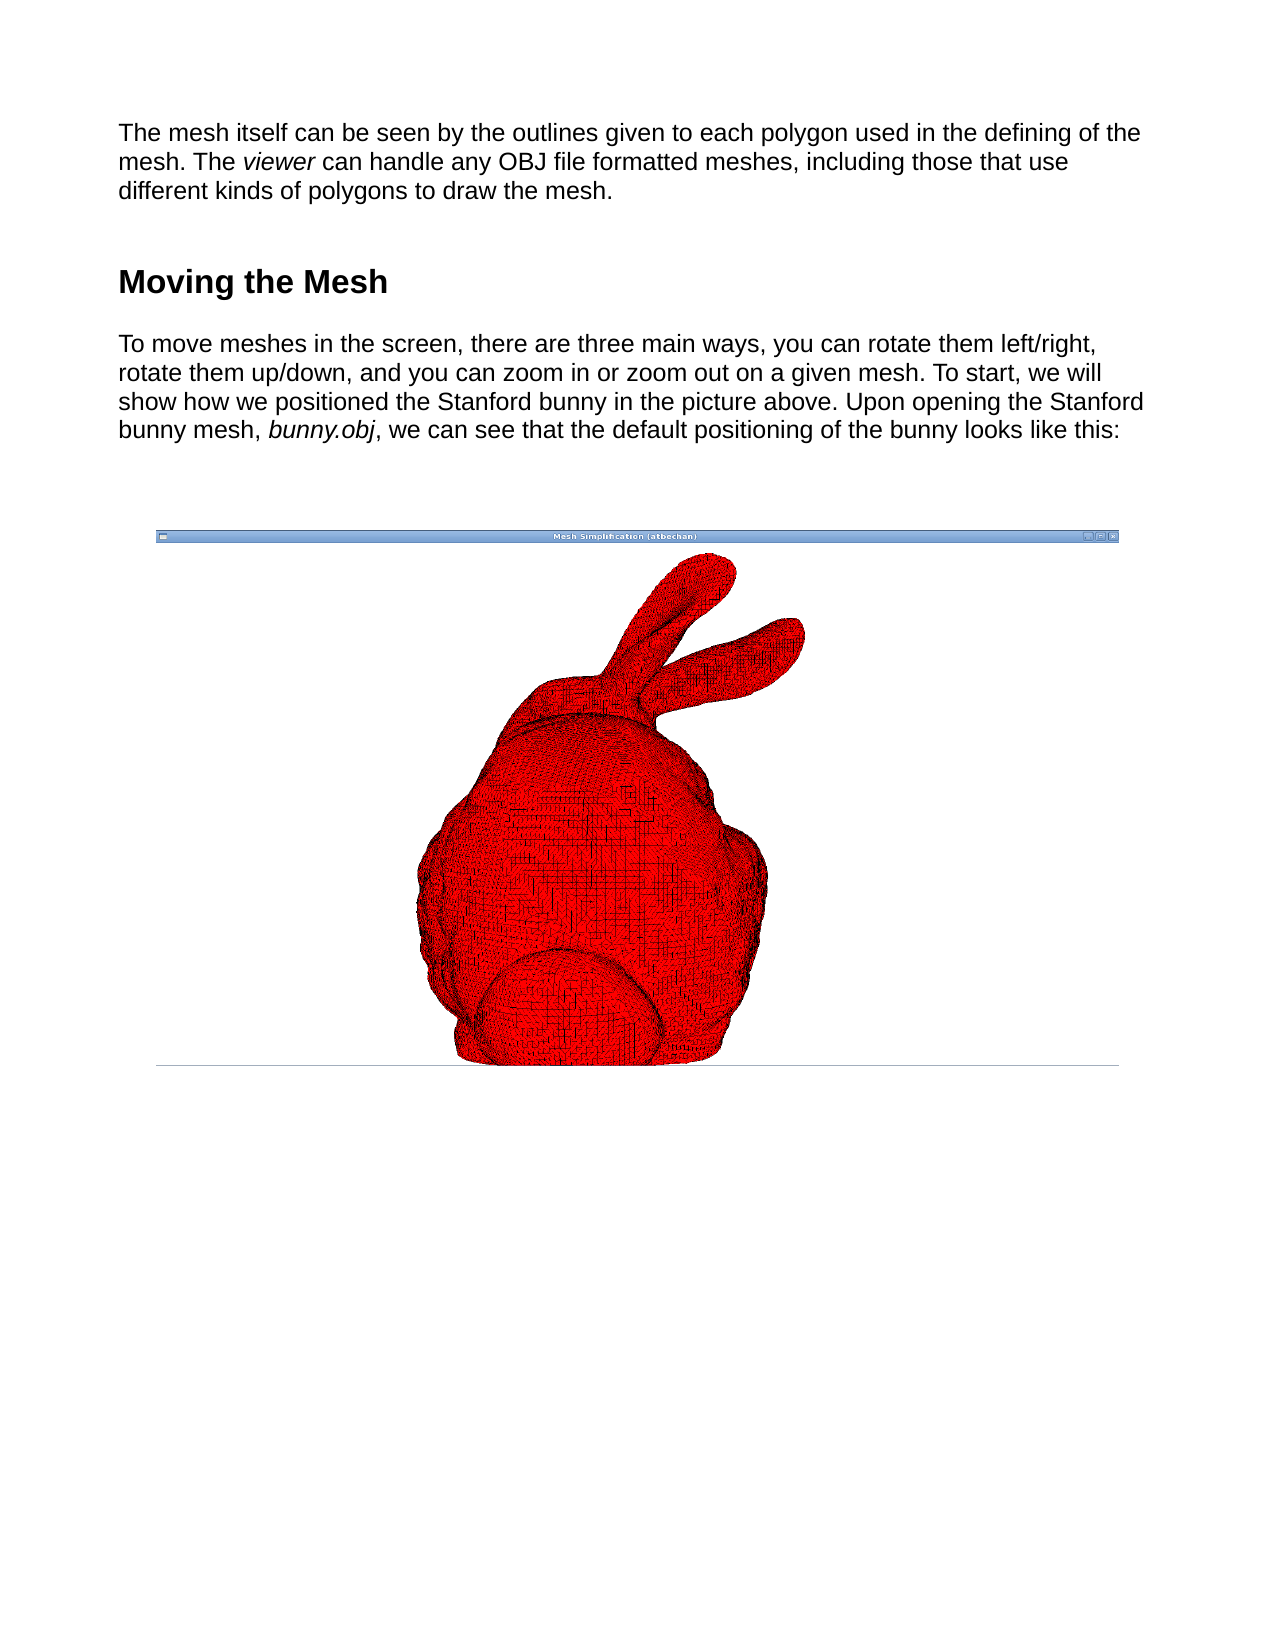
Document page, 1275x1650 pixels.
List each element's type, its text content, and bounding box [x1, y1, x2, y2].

text Moving the Mesh [118, 262, 1157, 300]
text To move meshes in the screen, there are three main ways, you can rotate them left/right, rotate them up/down, and you can zoom in or zoom out on a given mesh. To start, we will show how we positioned the Stanford bunny in the picture above. Upon opening the Stanford bunny mesh, bunny.obj, we can see that the default positioning of the bunny looks like this: [118, 329, 1157, 444]
picture [156, 530, 1119, 1066]
text The mesh itself can be seen by the outlines given to each polygon used in the defining of the mesh. The viewer can handle any OBJ file formatted meshes, including those that use different kinds of polygons to draw the mesh. [118, 118, 1157, 204]
